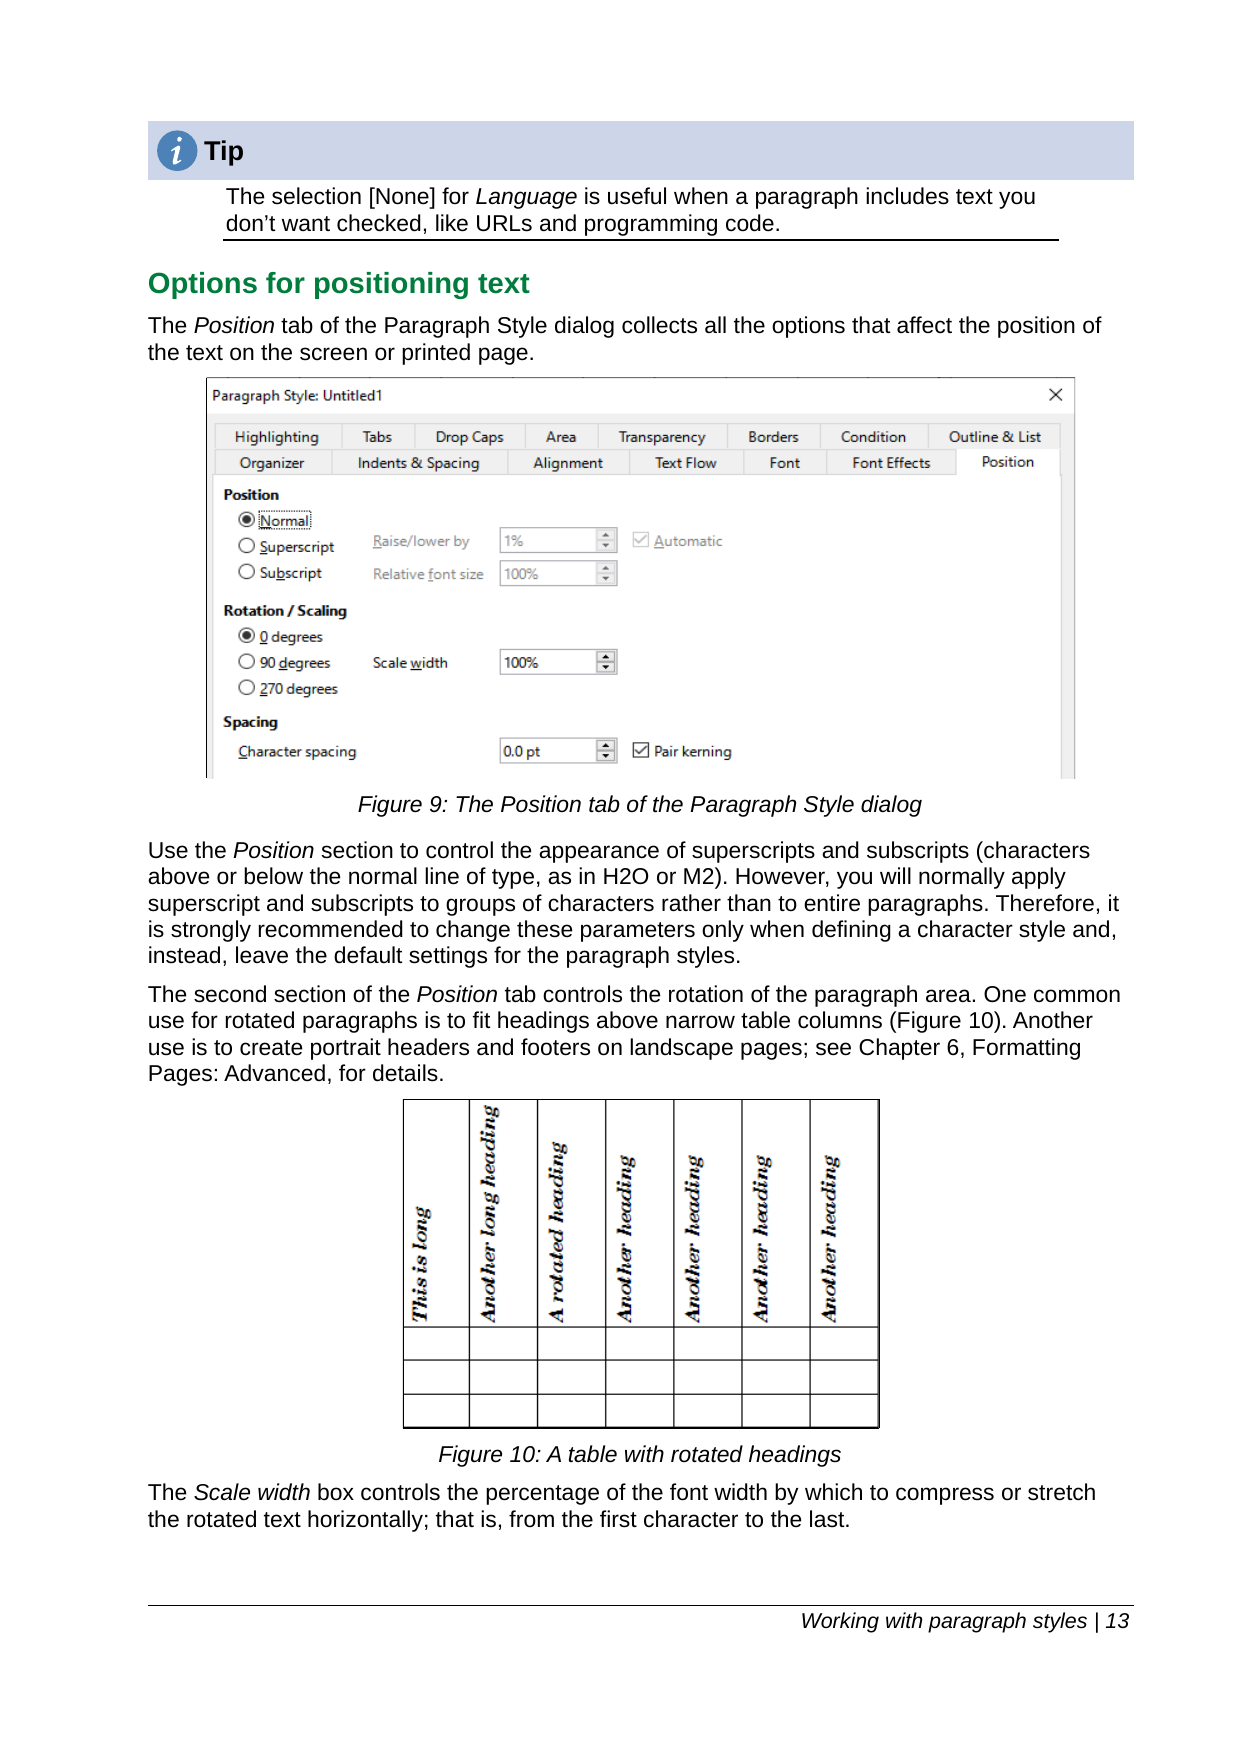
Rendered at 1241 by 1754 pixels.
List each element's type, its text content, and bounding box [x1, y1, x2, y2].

text Use the Position section to control the appearance of superscripts and subscripts (characters above or below the normal line of type, as in H2O or M2). However, you will normally apply superscript and subscripts to groups of characters rather than to entire paragraphs. Therefore, it is strongly recommended to change these parameters only when defining a character style and, instead, leave the default settings for the paragraph styles. [148, 837, 1134, 968]
text The selection [None] for Language is useful when a paragraph includes text you don’t want checked, like URLs and programming code. [223, 180, 1059, 239]
text The Scale width box controls the percentage of the font width by which to compress or stretch the rotated text horizontally; that is, from the first character to the last. [148, 1479, 1134, 1532]
picture [404, 1100, 879, 1428]
subtitle Tip [148, 121, 1134, 180]
text The second section of the Position tab controls the rotation of the paragraph area. One common use for rotated paragraphs is to fit headings above narrow table columns (Figure 10). Another use is to create portrait headers and footers on landscape pages; see Chapter 6, Formatting Pages: Advanced, for details. [148, 981, 1134, 1086]
text Figure 9: The Position tab of the Paragraph Style dialog [206, 791, 1075, 817]
text The Position tab of the Paragraph Style dialog collects all the options that affect the position of the text on the screen or printed page. [148, 312, 1134, 365]
text Figure 10: A table with rotated headings [403, 1441, 879, 1467]
subtitle Options for positioning text [148, 266, 1134, 300]
picture [206, 377, 1076, 779]
